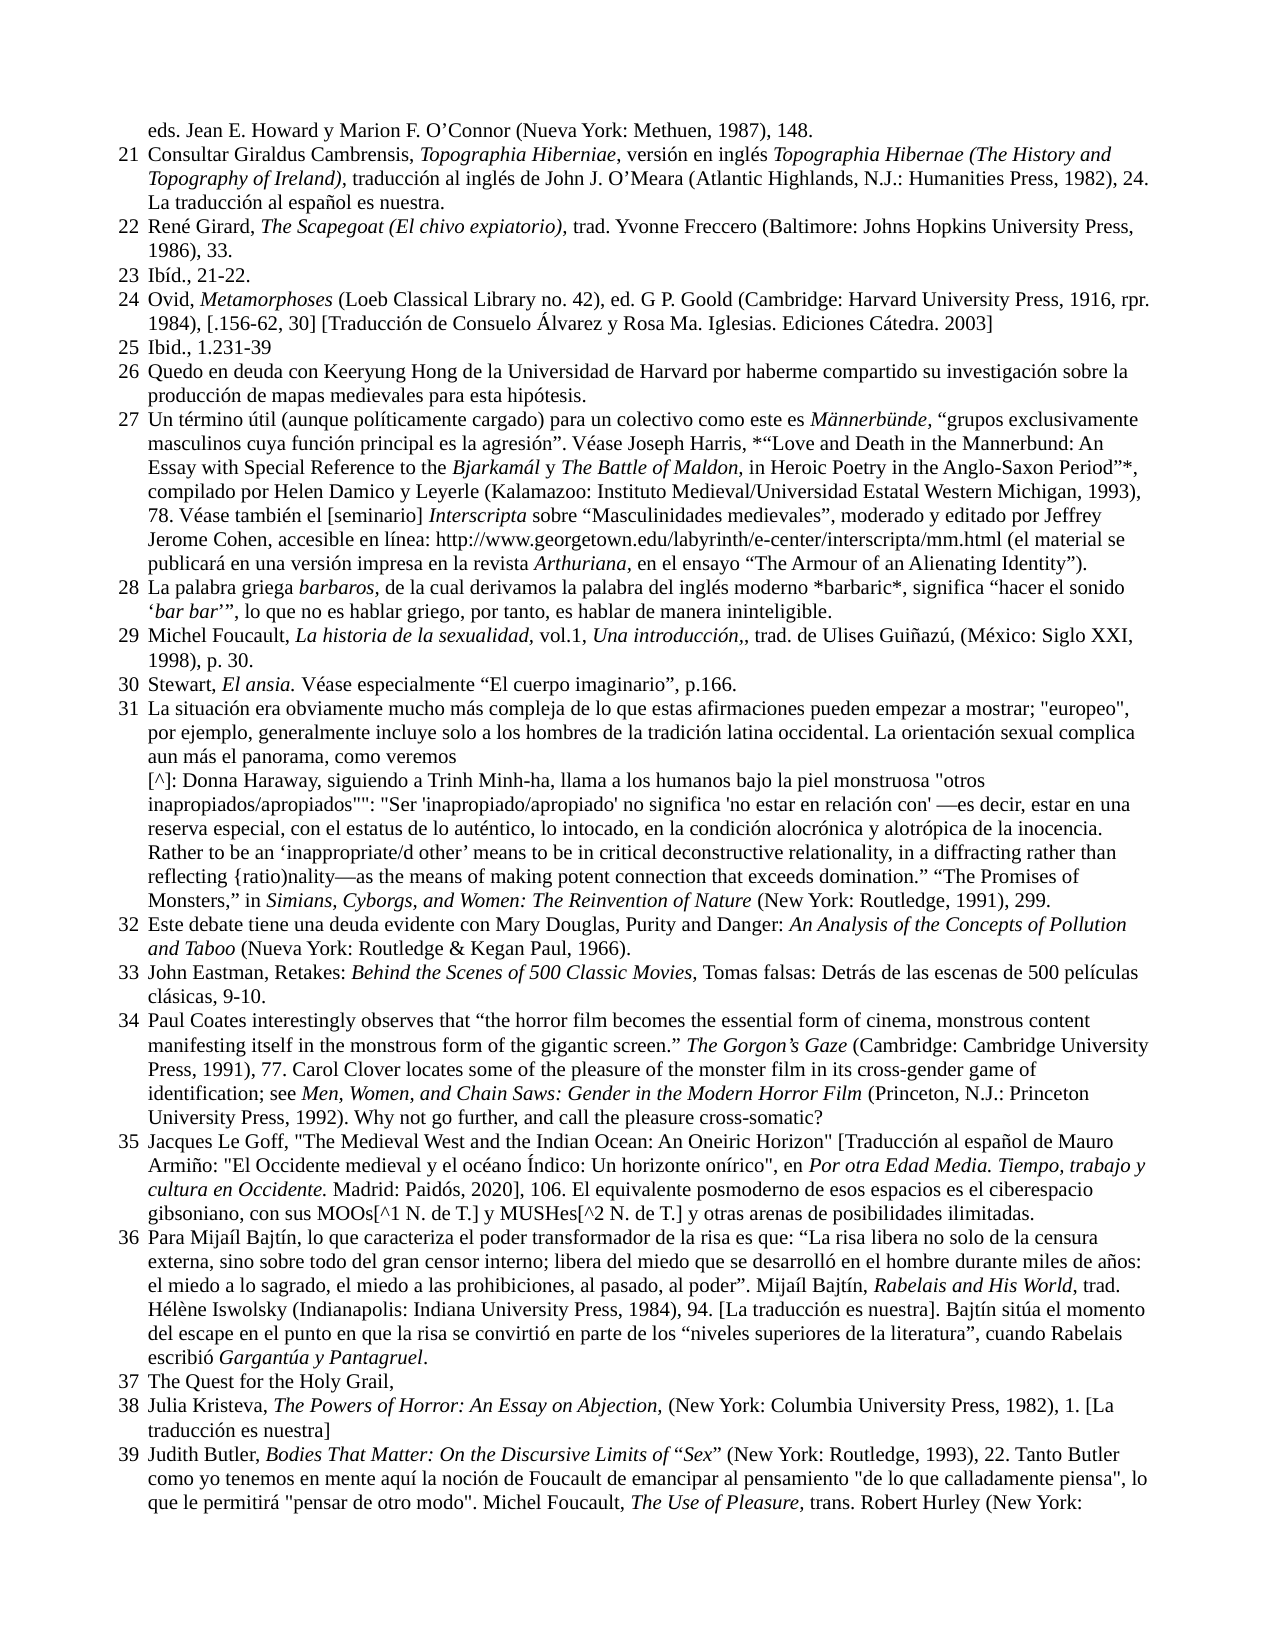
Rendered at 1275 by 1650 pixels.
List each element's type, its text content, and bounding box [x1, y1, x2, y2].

text John Eastman, Retakes: Behind the Scenes of 500 Classic Movies, Tomas falsas: Detrás de las escenas de 500 películas clásicas, 9-10. [118, 960, 1157, 1008]
text Quedo en deuda con Keeryung Hong de la Universidad de Harvard por haberme compartido su investigación sobre la producción de mapas medievales para esta hipótesis. [118, 359, 1157, 407]
text René Girard, The Scapegoat (El chivo expiatorio), trad. Yvonne Freccero (Baltimore: Johns Hopkins University Press, 1986), 33. [118, 214, 1157, 262]
text Un término útil (aunque políticamente cargado) para un colectivo como este es Männerbünde, “grupos exclusivamente masculinos cuya función principal es la agresión”. Véase Joseph Harris, *“Love and Death in the Mannerbund: An Essay with Special Reference to the Bjarkamál y The Battle of Maldon, in Heroic Poetry in the Anglo-Saxon Period”*, compilado por Helen Damico y Leyerle (Kalamazoo: Instituto Medieval/Universidad Estatal Western Michigan, 1993), 78. Véase también el [seminario] Interscripta sobre “Masculinidades medievales”, moderado y editado por Jeffrey Jerome Cohen, accesible en línea: http://www.georgetown.edu/labyrinth/e-center/interscripta/mm.html (el material se publicará en una versión impresa en la revista Arthuriana, en el ensayo “The Armour of an Alienating Identity”). [118, 407, 1157, 575]
text Julia Kristeva, The Powers of Horror: An Essay on Abjection, (New York: Columbia University Press, 1982), 1. [La traducción es nuestra] [118, 1393, 1157, 1442]
text eds. Jean E. Howard y Marion F. O’Connor (Nueva York: Methuen, 1987), 148. [118, 118, 1157, 142]
text The Quest for the Holy Grail, [118, 1369, 1157, 1393]
text Consultar Giraldus Cambrensis, Topographia Hiberniae, versión en inglés Topographia Hibernae (The History and Topography of Ireland), traducción al inglés de John J. O’Meara (Atlantic Highlands, N.J.: Humanities Press, 1982), 24. La traducción al español es nuestra. [118, 142, 1157, 214]
text La situación era obviamente mucho más compleja de lo que estas afirmaciones pueden empezar a mostrar; "europeo", por ejemplo, generalmente incluye solo a los hombres de la tradición latina occidental. La orientación sexual complica aun más el panorama, como veremos [^]: Donna Haraway, siguiendo a Trinh Minh-ha, llama a los humanos bajo la piel monstruosa "otros inapropiados/apropiados"": "Ser 'inapropiado/apropiado' no significa 'no estar en relación con' —es decir, estar en una reserva especial, con el estatus de lo auténtico, lo intocado, en la condición alocrónica y alotrópica de la inocencia. Rather to be an ‘inappropriate/d other’ means to be in critical deconstructive relationality, in a diffracting rather than reflecting {ratio)nality—as the means of making potent connection that exceeds domination.” “The Promises of Monsters,” in Simians, Cyborgs, and Women: The Reinvention of Nature (New York: Routledge, 1991), 299. [118, 696, 1157, 912]
text Ibíd., 21-22. [118, 262, 1157, 287]
text Ovid, Metamorphoses (Loeb Classical Library no. 42), ed. G P. Goold (Cambridge: Harvard University Press, 1916, rpr. 1984), [.156-62, 30] [Traducción de Consuelo Álvarez y Rosa Ma. Iglesias. Ediciones Cátedra. 2003] [118, 287, 1157, 335]
text Este debate tiene una deuda evidente con Mary Douglas, Purity and Danger: An Analysis of the Concepts of Pollution and Taboo (Nueva York: Routledge & Kegan Paul, 1966). [118, 912, 1157, 960]
text Para Mijaíl Bajtín, lo que caracteriza el poder transformador de la risa es que: “La risa libera no solo de la censura externa, sino sobre todo del gran censor interno; libera del miedo que se desarrolló en el hombre durante miles de años: el miedo a lo sagrado, el miedo a las prohibiciones, al pasado, al poder”. Mijaíl Bajtín, Rabelais and His World, trad. Hélène Iswolsky (Indianapolis: Indiana University Press, 1984), 94. [La traducción es nuestra]. Bajtín sitúa el momento del escape en el punto en que la risa se convirtió en parte de los “niveles superiores de la literatura”, cuando Rabelais escribió Gargantúa y Pantagruel. [118, 1225, 1157, 1369]
text Stewart, El ansia. Véase especialmente “El cuerpo imaginario”, p.166. [118, 672, 1157, 696]
text La palabra griega barbaros, de la cual derivamos la palabra del inglés moderno *barbaric*, significa “hacer el sonido ‘bar bar’”, lo que no es hablar griego, por tanto, es hablar de manera ininteligible. [118, 575, 1157, 623]
text Judith Butler, Bodies That Matter: On the Discursive Limits of “Sex” (New York: Routledge, 1993), 22. Tanto Butler como yo tenemos en mente aquí la noción de Foucault de emancipar al pensamiento "de lo que calladamente piensa", lo que le permitirá "pensar de otro modo". Michel Foucault, The Use of Pleasure, trans. Robert Hurley (New York: [118, 1442, 1157, 1514]
text Ibid., 1.231-39 [118, 335, 1157, 359]
text Michel Foucault, La historia de la sexualidad, vol.1, Una introducción,, trad. de Ulises Guiñazú, (México: Siglo XXI, 1998), p. 30. [118, 623, 1157, 672]
text Jacques Le Goff, "The Medieval West and the Indian Ocean: An Oneiric Horizon" [Traducción al español de Mauro Armiño: "El Occidente medieval y el océano Índico: Un horizonte onírico", en Por otra Edad Media. Tiempo, trabajo y cultura en Occidente. Madrid: Paidós, 2020], 106. El equivalente posmoderno de esos espacios es el ciberespacio gibsoniano, con sus MOOs[^1 N. de T.] y MUSHes[^2 N. de T.] y otras arenas de posibilidades ilimitadas. [118, 1129, 1157, 1225]
text Paul Coates interestingly observes that “the horror film becomes the essential form of cinema, monstrous content manifesting itself in the monstrous form of the gigantic screen.” The Gorgon’s Gaze (Cambridge: Cambridge University Press, 1991), 77. Carol Clover locates some of the pleasure of the monster film in its cross-gender game of identification; see Men, Women, and Chain Saws: Gender in the Modern Horror Film (Princeton, N.J.: Princeton University Press, 1992). Why not go further, and call the pleasure cross-somatic? [118, 1008, 1157, 1129]
